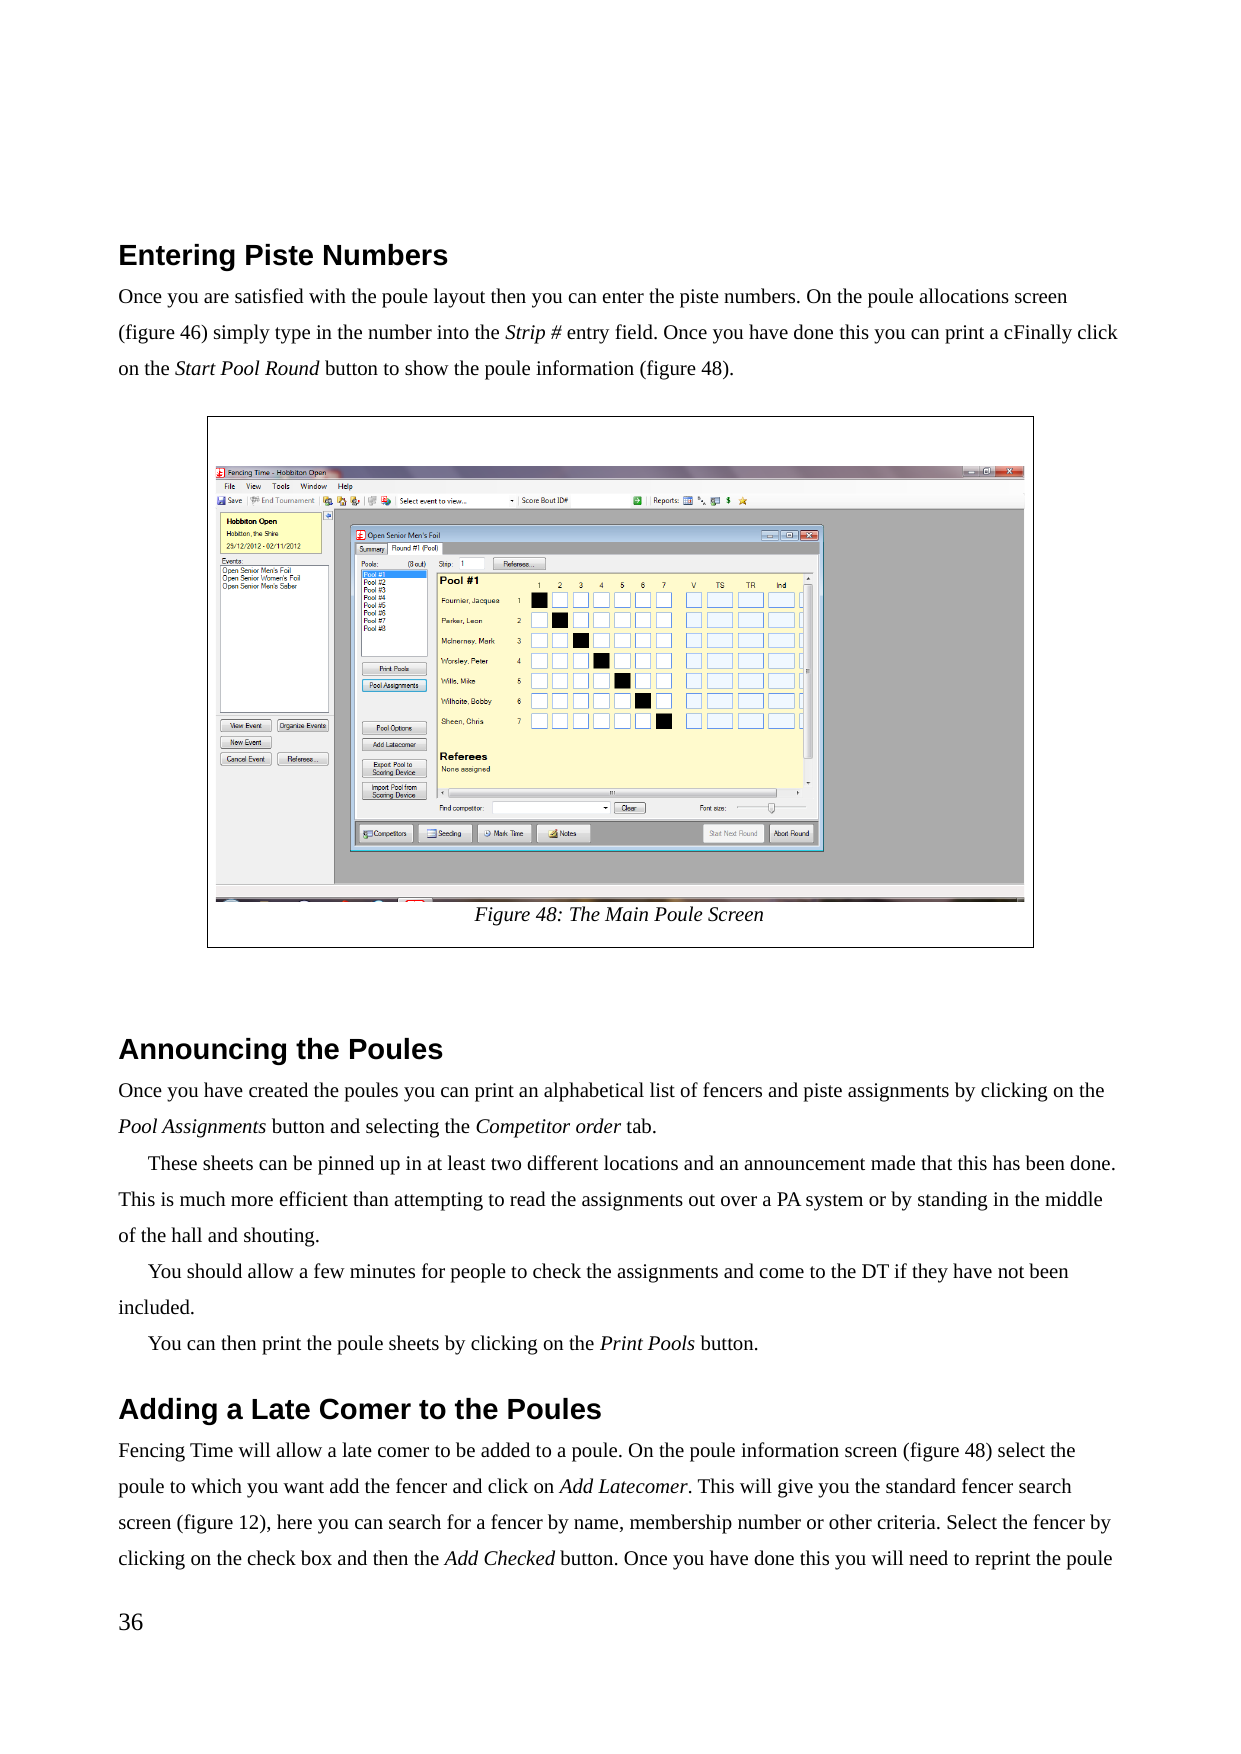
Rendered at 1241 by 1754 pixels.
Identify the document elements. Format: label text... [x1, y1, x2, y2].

text Figure 48: The Main Poule Screen [216, 902, 1024, 926]
subtitle Entering Piste Numbers [118, 238, 1122, 272]
picture [215, 466, 1025, 902]
text Once you are satisfied with the poule layout then you can enter the piste numbers. On the poule allocations screen (figure 46) simply type in the number into the Strip # entry field. Once you have done this you can print a cFinally click on the Start Pool Round button to show the poule information (figure 48). [118, 284, 1122, 380]
text You can then print the poule sheets by clicking on the Print Pools button. [118, 1331, 1122, 1355]
subtitle Adding a Late Comer to the Poules [118, 1392, 1122, 1425]
text These sheets can be pinned up in at least two different locations and an announcement made that this has been done. This is much more efficient than attempting to read the assignments out over a PA system or by standing in the middle of the hall and shouting. [118, 1151, 1122, 1247]
subtitle Announcing the Poules [118, 1032, 1122, 1066]
text Fencing Time will allow a late comer to be added to a poule. On the poule information screen (figure 48) select the poule to which you want add the fencer and click on Add Latecomer. This will give you the standard fencer search screen (figure 12), here you can search for a fencer by name, membership number or other criteria. Select the fencer by clicking on the check box and then the Add Checked button. Once you have done this you will need to reprint the poule [118, 1438, 1122, 1570]
text You should allow a few minutes for people to check the assignments and come to the DT if they have not been included. [118, 1259, 1122, 1319]
text Once you have created the poules you can print an alphabetical list of fencers and piste assignments by clicking on the Pool Assignments button and selecting the Competitor order tab. [118, 1078, 1122, 1138]
